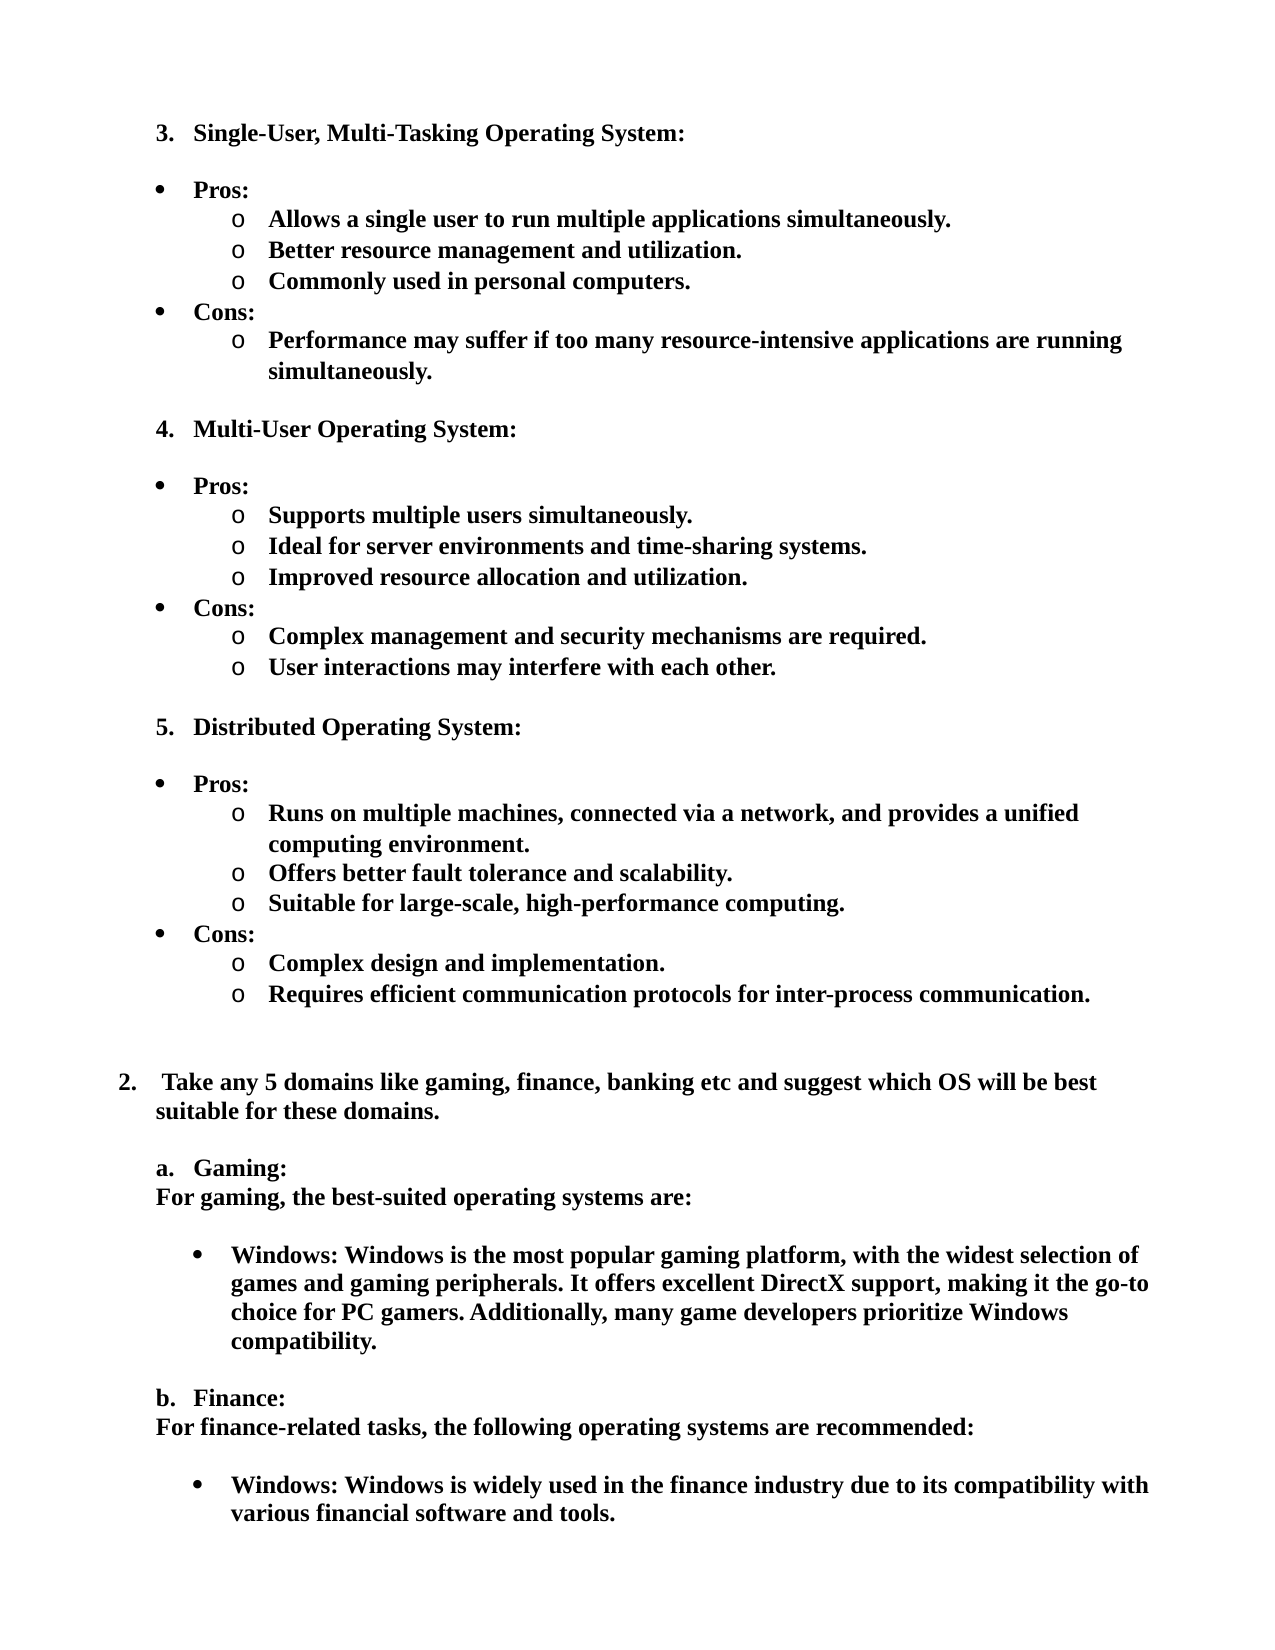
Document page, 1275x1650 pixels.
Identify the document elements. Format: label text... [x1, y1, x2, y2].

list Windows: Windows is the most popular gaming platform, with the widest selection of games and gaming peripherals. It offers excellent DirectX support, making it the go-to choice for PC gamers. Additionally, many game developers prioritize Windows compatibility. [193, 1240, 1157, 1355]
list Supports multiple users simultaneously. [231, 500, 1157, 531]
list Runs on multiple machines, connected via a network, and provides a unified computing environment. [231, 798, 1157, 858]
list Distributed Operating System: [156, 712, 1157, 741]
list Complex design and implementation. [231, 948, 1157, 979]
list Commonly used in personal computers. [231, 266, 1157, 297]
list Ideal for server environments and time-sharing systems. [231, 531, 1157, 562]
list Complex management and security mechanisms are required. [231, 621, 1157, 652]
list User interactions may interfere with each other. [231, 652, 1157, 683]
list Pros: [156, 471, 1157, 500]
list Windows: Windows is widely used in the finance industry due to its compatibility with various financial software and tools. [193, 1470, 1157, 1527]
text For gaming, the best-suited operating systems are: [156, 1182, 1157, 1211]
list Pros: [156, 769, 1157, 798]
list Take any 5 domains like gaming, finance, banking etc and suggest which OS will be best suitable for these domains. [118, 1067, 1157, 1125]
list Gaming: [156, 1153, 1157, 1182]
list Performance may suffer if too many resource-intensive applications are running simultaneously. [231, 326, 1157, 385]
list Multi-User Operating System: [156, 414, 1157, 443]
list Requires efficient communication protocols for inter-process communication. [231, 979, 1157, 1010]
list Suitable for large-scale, high-performance computing. [231, 888, 1157, 919]
text For finance-related tasks, the following operating systems are recommended: [156, 1412, 1157, 1441]
list Improved resource allocation and utilization. [231, 562, 1157, 593]
list Offers better fault tolerance and scalability. [231, 858, 1157, 888]
list Cons: [156, 919, 1157, 948]
list Pros: [156, 176, 1157, 204]
list Cons: [156, 593, 1157, 621]
list Finance: [156, 1383, 1157, 1412]
list Allows a single user to run multiple applications simultaneously. [231, 204, 1157, 235]
list Better resource management and utilization. [231, 235, 1157, 266]
list Cons: [156, 297, 1157, 326]
list Single-User, Multi-Tasking Operating System: [156, 118, 1157, 147]
